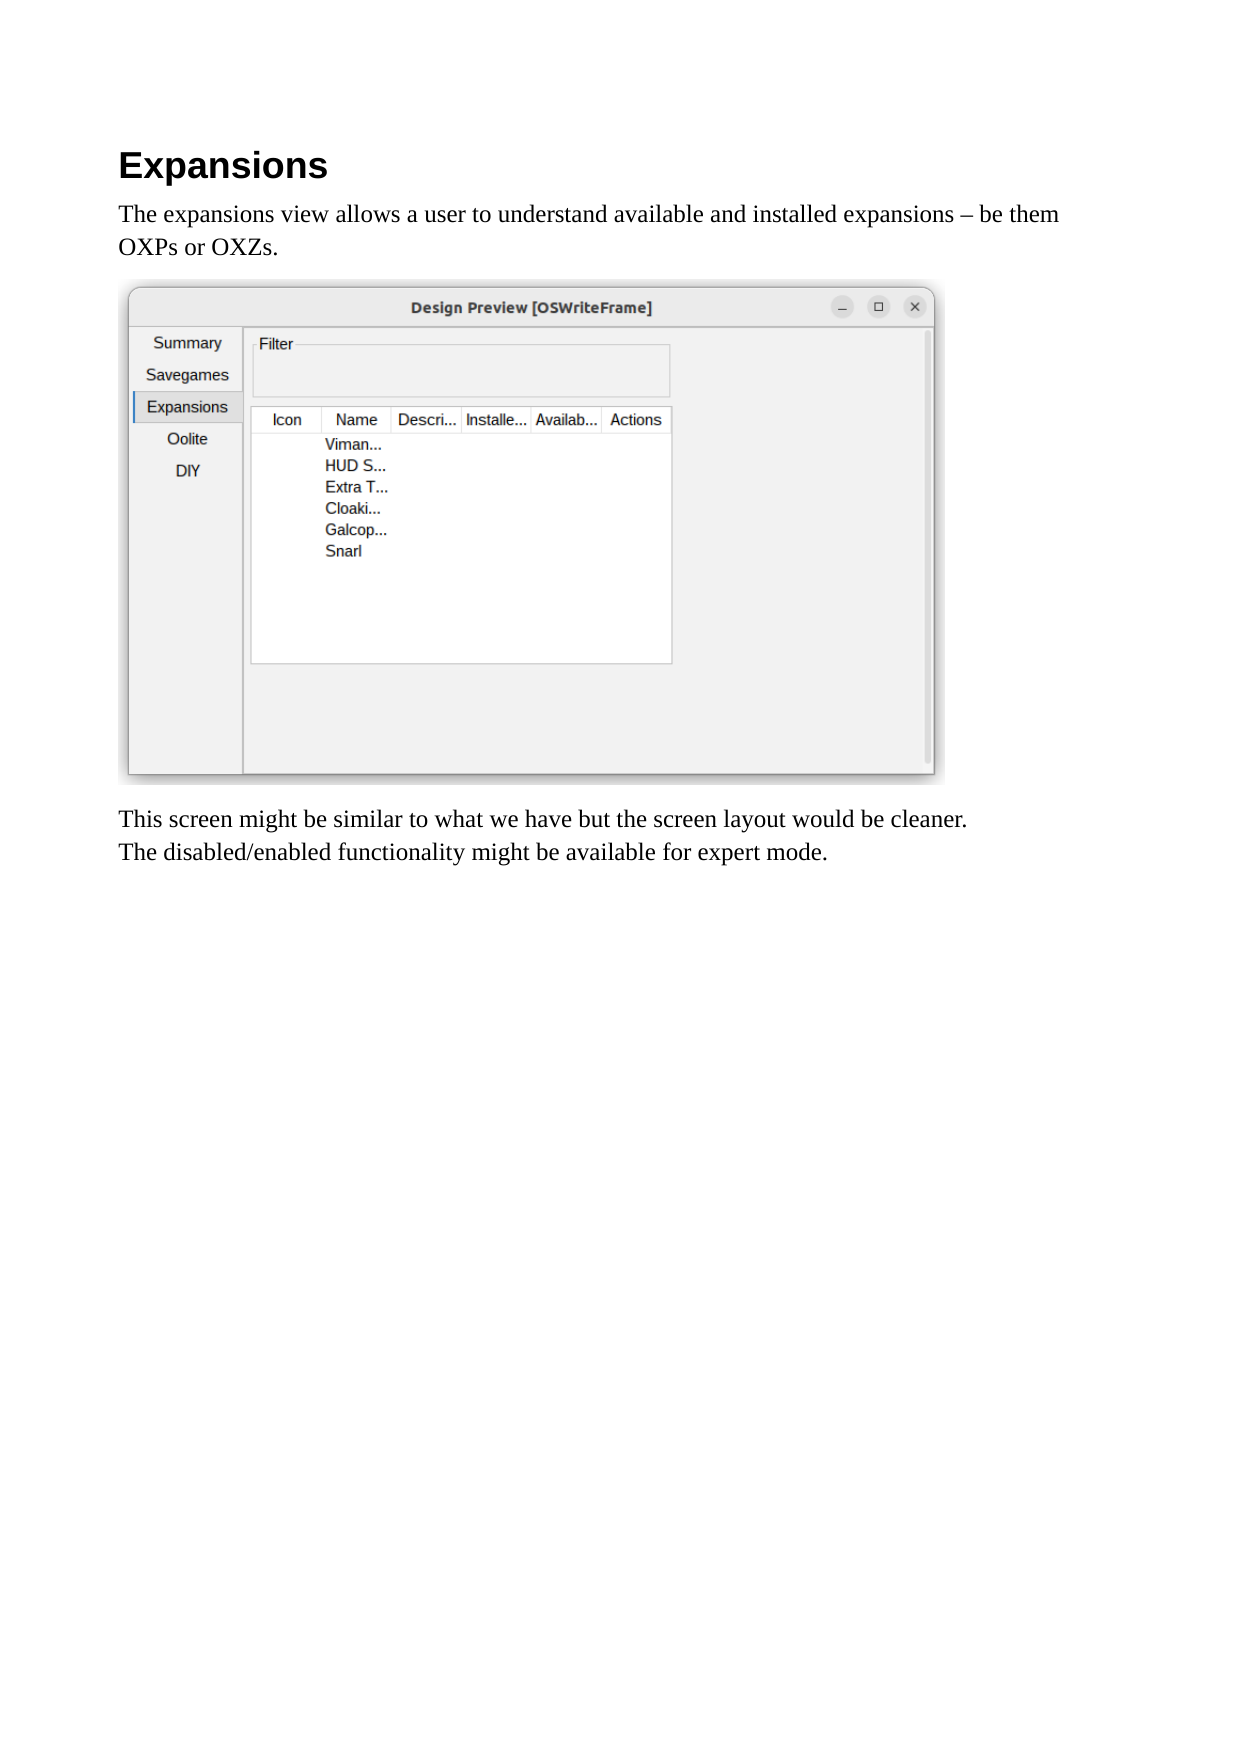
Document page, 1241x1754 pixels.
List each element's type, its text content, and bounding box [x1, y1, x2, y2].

picture [118, 279, 945, 785]
text This screen might be similar to what we have but the screen layout would be cleaner. The disabled/enabled functionality might be available for expert mode. [118, 804, 1122, 866]
subtitle Expansions [118, 143, 1122, 186]
text The expansions view allows a user to understand available and installed expansions – be them OXPs or OXZs. [118, 199, 1122, 261]
